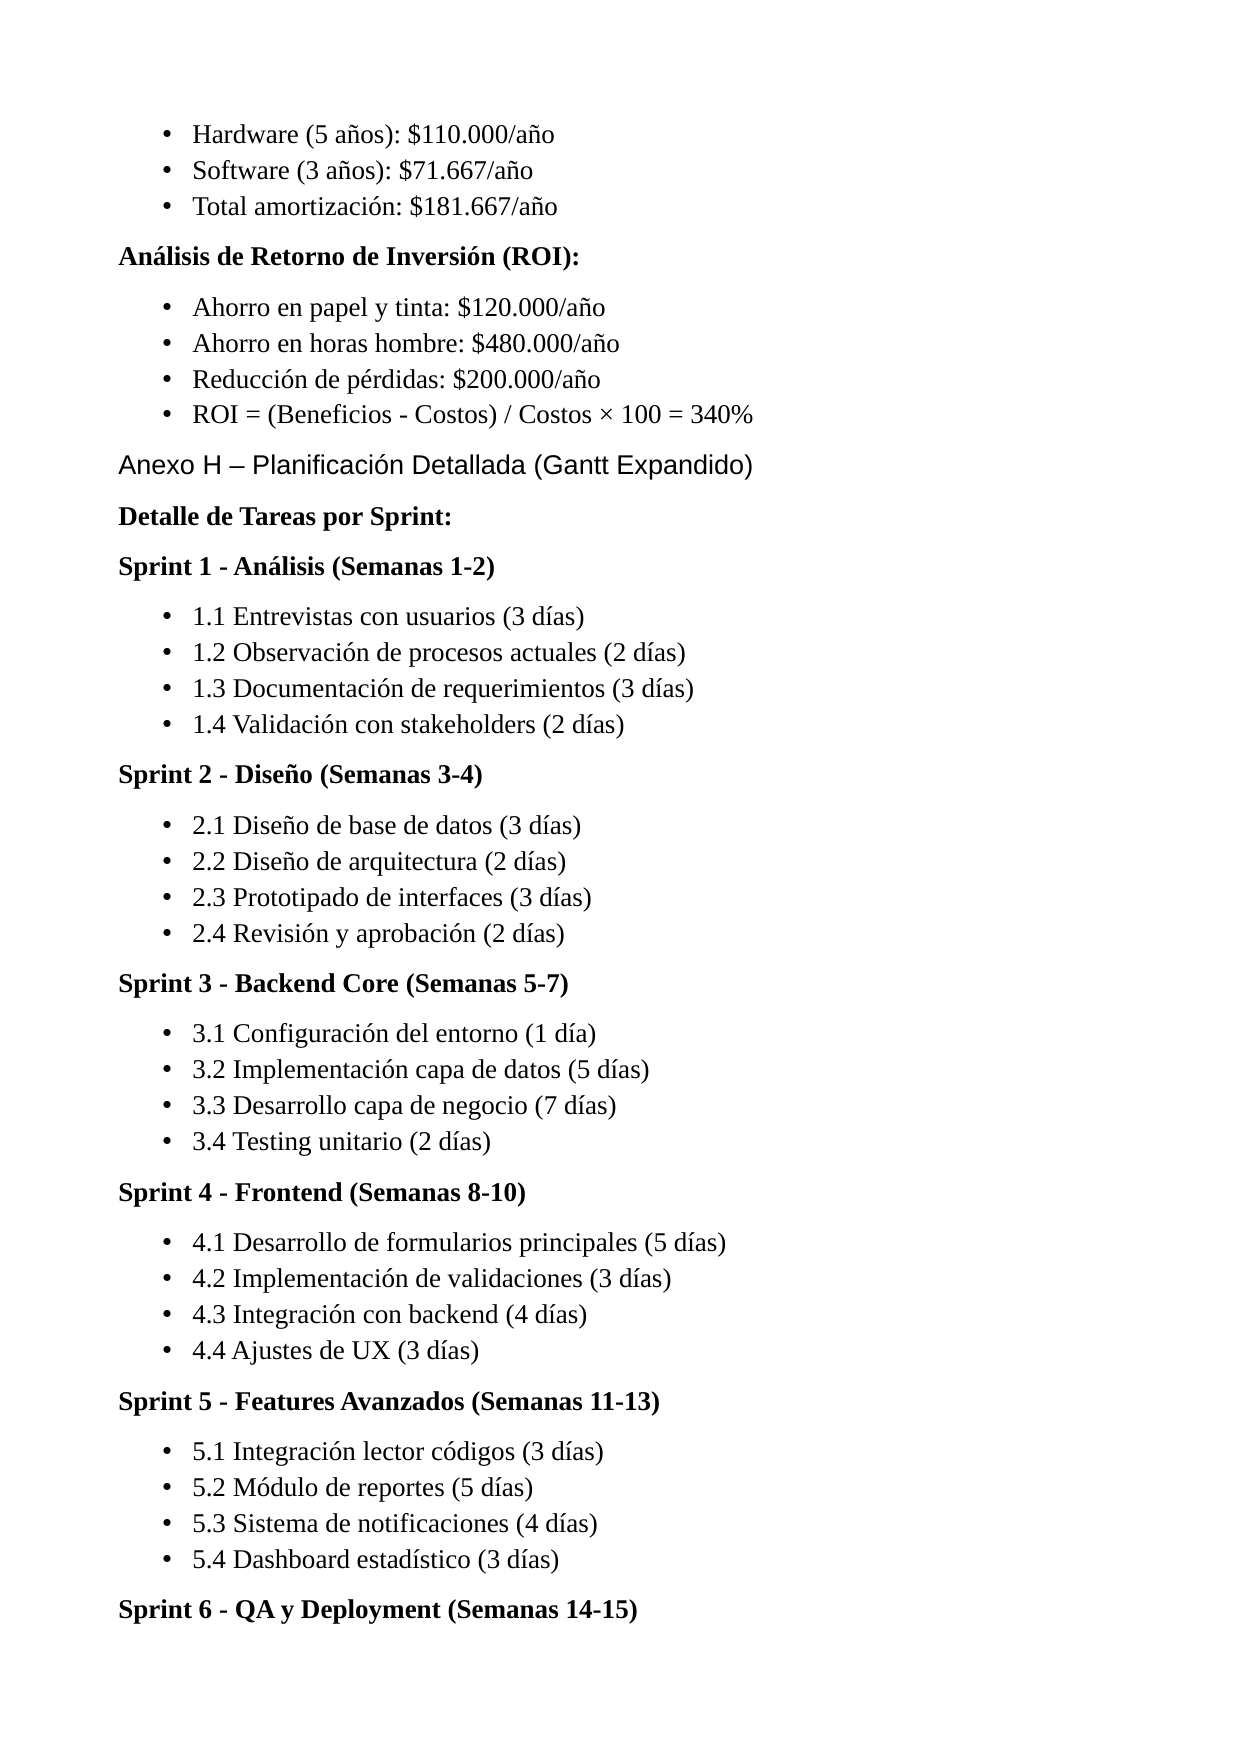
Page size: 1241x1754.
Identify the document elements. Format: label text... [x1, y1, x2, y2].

list 2.4 Revisión y aprobación (2 días) [162, 917, 1122, 948]
list ROI = (Beneficios - Costos) / Costos × 100 = 340% [162, 399, 1122, 430]
list Ahorro en horas hombre: $480.000/año [162, 327, 1122, 358]
list 5.3 Sistema de notificaciones (4 días) [162, 1507, 1122, 1538]
list 2.2 Diseño de arquitectura (2 días) [162, 845, 1122, 876]
text Sprint 6 - QA y Deployment (Semanas 14-15) [118, 1593, 1122, 1624]
list 4.1 Desarrollo de formularios principales (5 días) [162, 1226, 1122, 1257]
list 2.1 Diseño de base de datos (3 días) [162, 809, 1122, 840]
list 1.3 Documentación de requerimientos (3 días) [162, 672, 1122, 703]
text Sprint 5 - Features Avanzados (Semanas 11-13) [118, 1384, 1122, 1416]
list 4.4 Ajustes de UX (3 días) [162, 1334, 1122, 1365]
list Total amortización: $181.667/año [162, 190, 1122, 221]
list Reducción de pérdidas: $200.000/año [162, 363, 1122, 394]
list 5.1 Integración lector códigos (3 días) [162, 1435, 1122, 1466]
list 1.1 Entrevistas con usuarios (3 días) [162, 600, 1122, 632]
text Sprint 1 - Análisis (Semanas 1-2) [118, 550, 1122, 581]
list Ahorro en papel y tinta: $120.000/año [162, 291, 1122, 322]
list Software (3 años): $71.667/año [162, 154, 1122, 185]
list 5.4 Dashboard estadístico (3 días) [162, 1543, 1122, 1574]
text Sprint 4 - Frontend (Semanas 8-10) [118, 1176, 1122, 1207]
list 2.3 Prototipado de interfaces (3 días) [162, 881, 1122, 912]
list 3.1 Configuración del entorno (1 día) [162, 1018, 1122, 1049]
list 1.4 Validación con stakeholders (2 días) [162, 708, 1122, 739]
list 3.3 Desarrollo capa de negocio (7 días) [162, 1089, 1122, 1121]
list 1.2 Observación de procesos actuales (2 días) [162, 636, 1122, 667]
list 3.2 Implementación capa de datos (5 días) [162, 1053, 1122, 1085]
subtitle Anexo H – Planificación Detallada (Gantt Expandido) [118, 449, 1122, 480]
text Sprint 2 - Diseño (Semanas 3-4) [118, 759, 1122, 790]
list 4.3 Integración con backend (4 días) [162, 1298, 1122, 1329]
list 4.2 Implementación de validaciones (3 días) [162, 1262, 1122, 1293]
list 3.4 Testing unitario (2 días) [162, 1125, 1122, 1157]
text Sprint 3 - Backend Core (Semanas 5-7) [118, 967, 1122, 998]
list Hardware (5 años): $110.000/año [162, 118, 1122, 149]
list 5.2 Módulo de reportes (5 días) [162, 1471, 1122, 1502]
text Análisis de Retorno de Inversión (ROI): [118, 241, 1122, 272]
text Detalle de Tareas por Sprint: [118, 500, 1122, 531]
